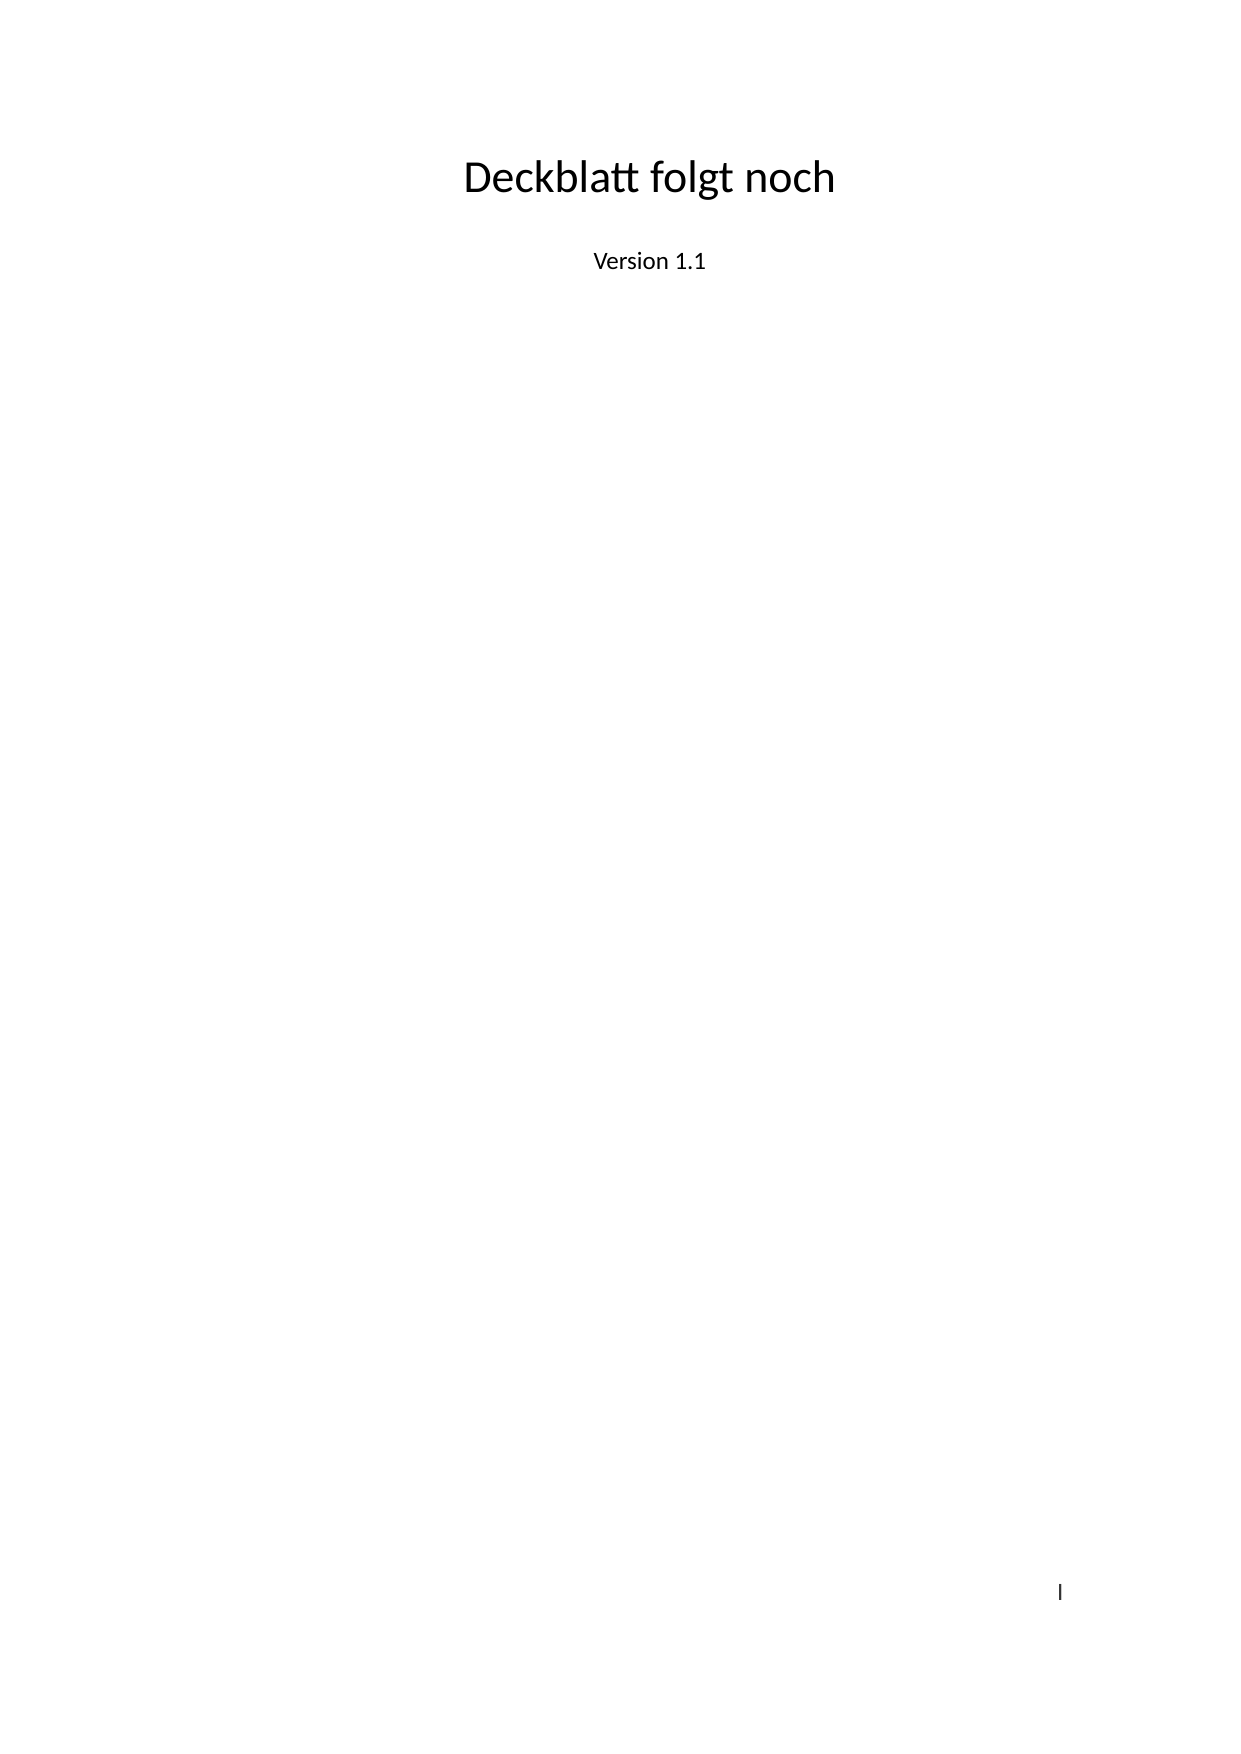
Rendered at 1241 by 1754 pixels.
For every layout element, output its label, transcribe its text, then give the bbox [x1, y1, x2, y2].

text Deckblatt folgt noch [236, 148, 1063, 203]
text Version 1.1 [236, 245, 1063, 276]
